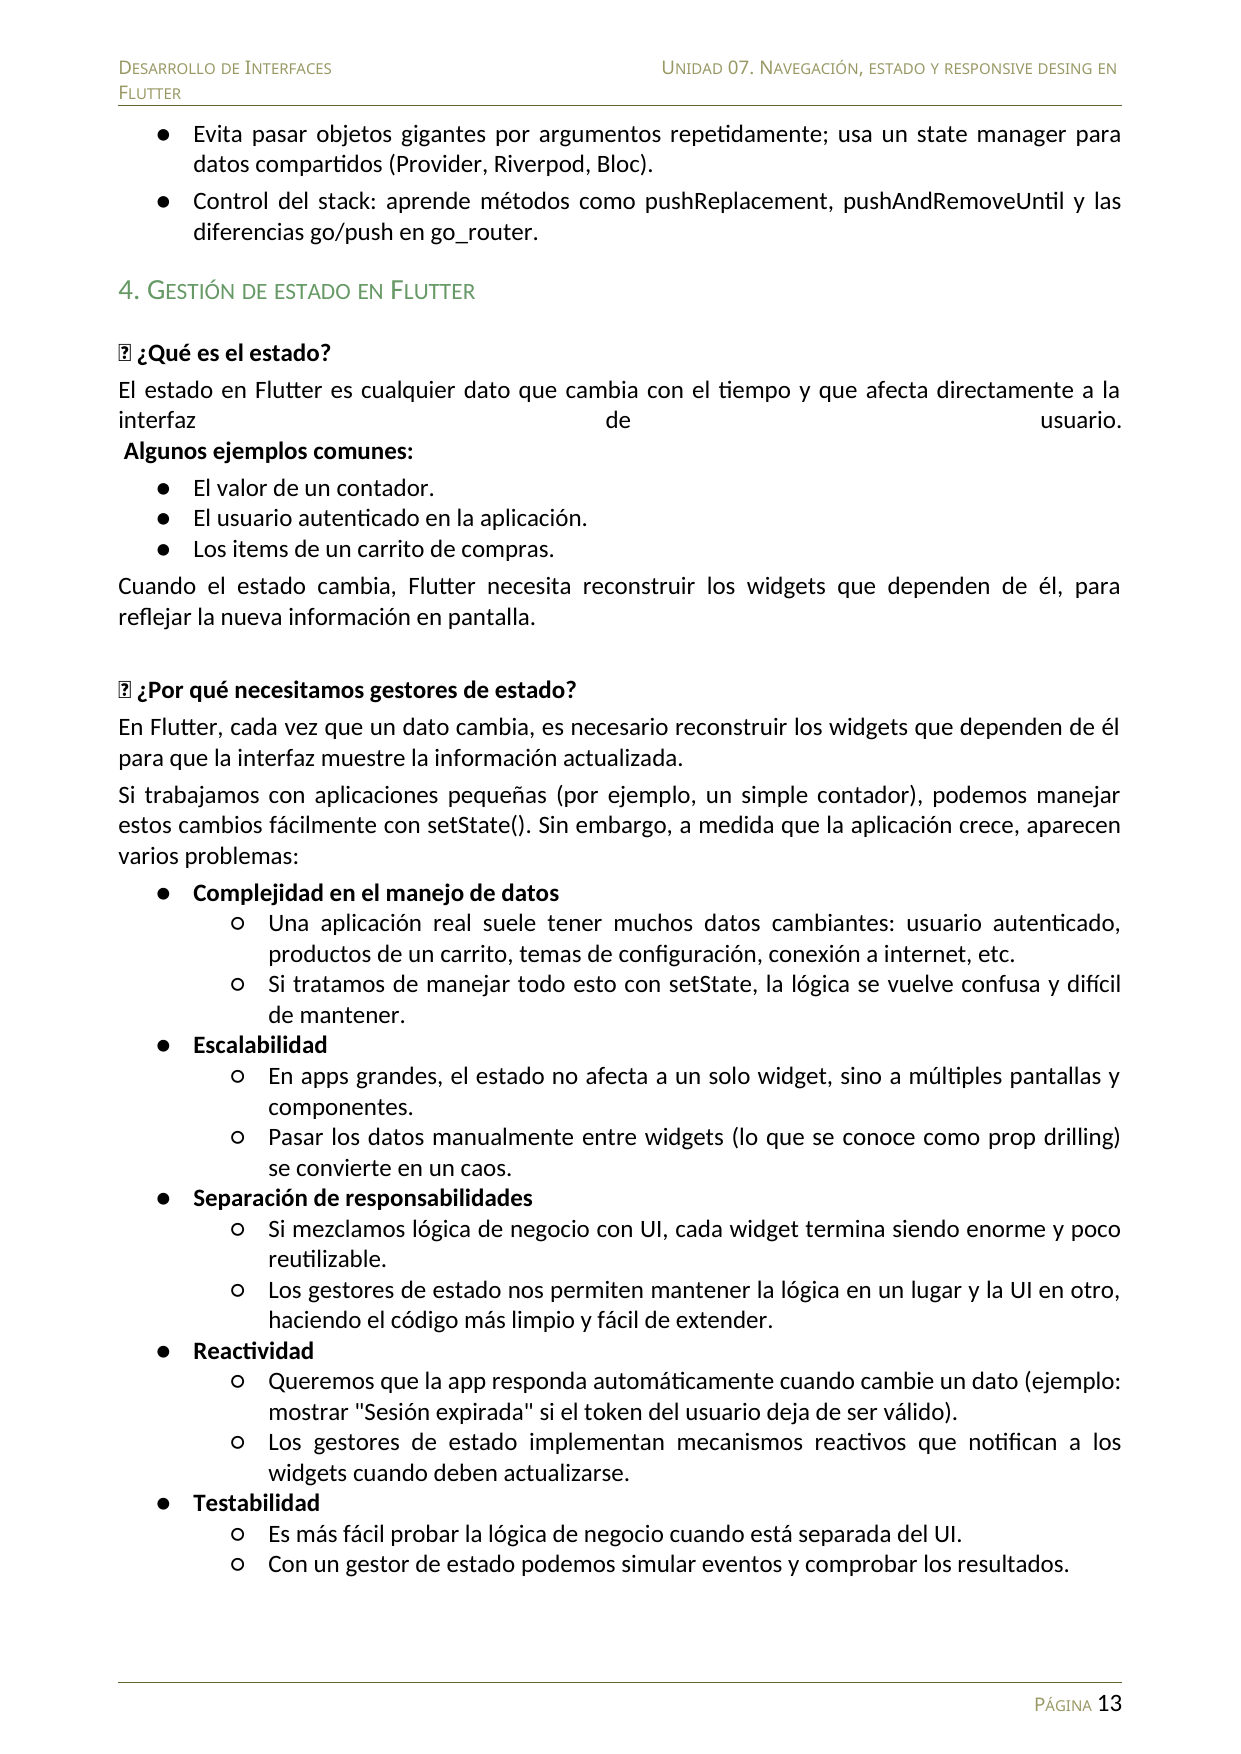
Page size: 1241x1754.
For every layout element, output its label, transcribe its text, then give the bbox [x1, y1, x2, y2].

text El estado en Flutter es cualquier dato que cambia con el tiempo y que afecta directamente a la interfaz de usuario. Algunos ejemplos comunes: [118, 374, 1122, 466]
list Los gestores de estado nos permiten mantener la lógica en un lugar y la UI en otro, haciendo el código más limpio y fácil de extender. [231, 1274, 1122, 1335]
list El valor de un contador. [156, 472, 1122, 503]
list Si mezclamos lógica de negocio con UI, cada widget termina siendo enorme y poco reutilizable. [231, 1213, 1122, 1274]
list Pasar los datos manualmente entre widgets (lo que se conoce como prop drilling) se convierte en un caos. [231, 1121, 1122, 1182]
text 🔷 ¿Qué es el estado? [118, 337, 1122, 368]
list En apps grandes, el estado no afecta a un solo widget, sino a múltiples pantallas y componentes. [231, 1060, 1122, 1121]
list El usuario autenticado en la aplicación. [156, 503, 1122, 533]
text En Flutter, cada vez que un dato cambia, es necesario reconstruir los widgets que dependen de él para que la interfaz muestre la información actualizada. [118, 712, 1122, 773]
list Evita pasar objetos gigantes por argumentos repetidamente; usa un state manager para datos compartidos (Provider, Riverpod, Bloc). [156, 118, 1122, 179]
text Cuando el estado cambia, Flutter necesita reconstruir los widgets que dependen de él, para reflejar la nueva información en pantalla. [118, 570, 1122, 631]
list Control del stack: aprende métodos como pushReplacement, pushAndRemoveUntil y las diferencias go/push en go_router. [156, 186, 1122, 247]
text 🔷 ¿Por qué necesitamos gestores de estado? [118, 674, 1122, 705]
list Testabilidad [156, 1487, 1122, 1518]
list Si tratamos de manejar todo esto con setState, la lógica se vuelve confusa y difícil de mantener. [231, 969, 1122, 1030]
list Complejidad en el manejo de datos [156, 877, 1122, 908]
list Queremos que la app responda automáticamente cuando cambie un dato (ejemplo: mostrar "Sesión expirada" si el token del usuario deja de ser válido). [231, 1365, 1122, 1426]
list Reactividad [156, 1335, 1122, 1365]
list Escalabilidad [156, 1030, 1122, 1060]
subtitle 4. Gestión de estado en Flutter [118, 271, 1122, 307]
list Separación de responsabilidades [156, 1182, 1122, 1213]
text Si trabajamos con aplicaciones pequeñas (por ejemplo, un simple contador), podemos manejar estos cambios fácilmente con setState(). Sin embargo, a medida que la aplicación crece, aparecen varios problemas: [118, 779, 1122, 871]
list Los items de un carrito de compras. [156, 533, 1122, 564]
list Una aplicación real suele tener muchos datos cambiantes: usuario autenticado, productos de un carrito, temas de configuración, conexión a internet, etc. [231, 908, 1122, 969]
list Es más fácil probar la lógica de negocio cuando está separada del UI. [231, 1518, 1122, 1548]
list Los gestores de estado implementan mecanismos reactivos que notifican a los widgets cuando deben actualizarse. [231, 1426, 1122, 1487]
list Con un gestor de estado podemos simular eventos y comprobar los resultados. [231, 1548, 1122, 1579]
